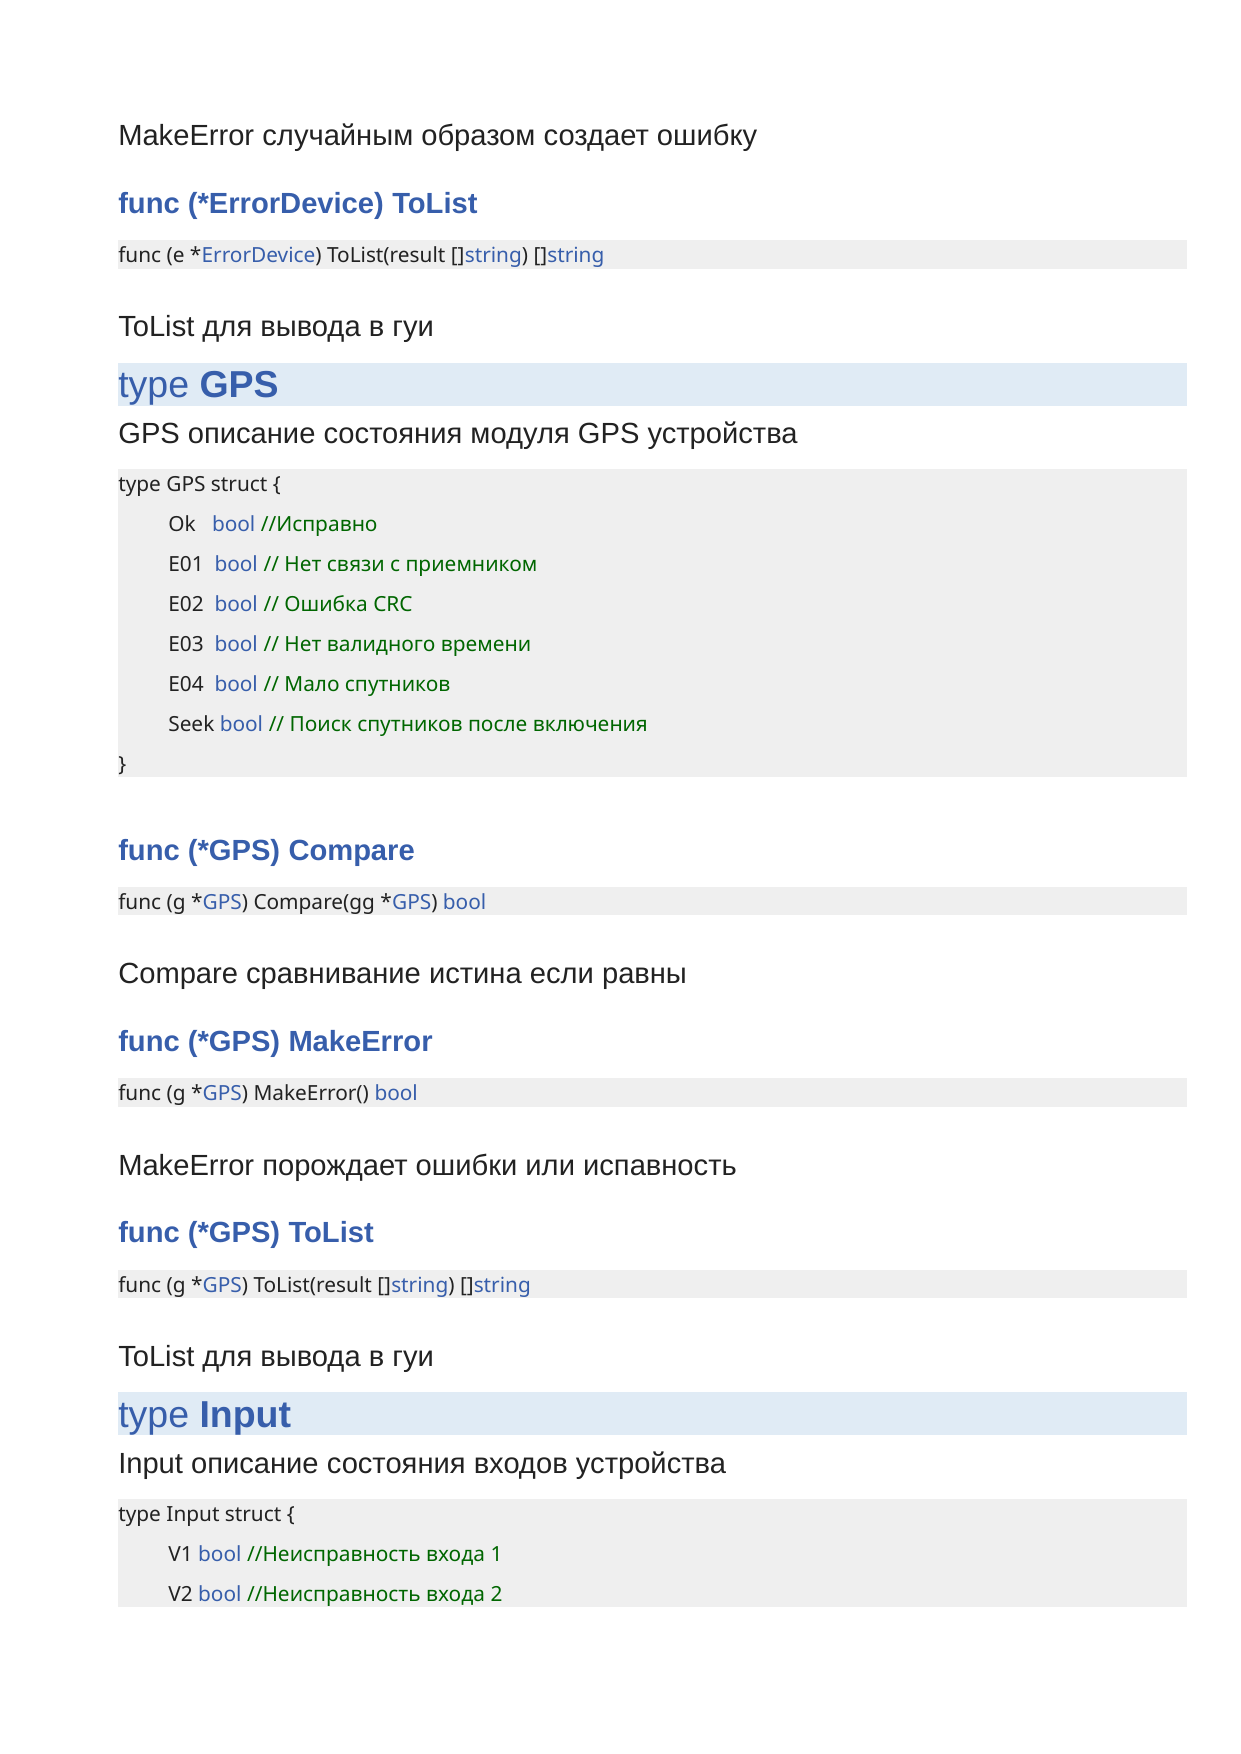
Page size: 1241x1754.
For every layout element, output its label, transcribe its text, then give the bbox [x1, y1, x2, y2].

text V2 bool //Неисправность входа 2 [118, 1579, 1187, 1607]
text func (g *GPS) ToList(result []string) []string [118, 1270, 1187, 1298]
text } [118, 749, 1187, 777]
text V1 bool //Неисправность входа 1 [118, 1539, 1187, 1567]
text E03 bool // Нет валидного времени [118, 629, 1187, 658]
text Compare сравнивание истина если равны [118, 956, 1187, 990]
text type Input struct { [118, 1499, 1187, 1527]
subtitle type GPS [118, 363, 1187, 406]
text Ok bool //Исправно [118, 509, 1187, 538]
text Input описание состояния входов устройства [118, 1446, 1187, 1479]
text E01 bool // Нет связи с приемником [118, 549, 1187, 578]
text MakeError порождает ошибки или испавность [118, 1148, 1187, 1181]
text MakeError случайным образом создает ошибку [118, 118, 1187, 152]
subtitle func (*GPS) MakeError [118, 1024, 1187, 1057]
text E02 bool // Ошибка CRC [118, 589, 1187, 618]
text Seek bool // Поиск спутников после включения [118, 709, 1187, 737]
subtitle func (*GPS) ToList [118, 1215, 1187, 1249]
text type GPS struct { [118, 469, 1187, 498]
text func (g *GPS) MakeError() bool [118, 1078, 1187, 1107]
text GPS описание состояния модуля GPS устройства [118, 416, 1187, 450]
text ToList для вывода в гуи [118, 1339, 1187, 1372]
text func (e *ErrorDevice) ToList(result []string) []string [118, 240, 1187, 269]
subtitle func (*ErrorDevice) ToList [118, 186, 1187, 219]
subtitle type Input [118, 1392, 1187, 1435]
text E04 bool // Мало спутников [118, 669, 1187, 697]
subtitle func (*GPS) Compare [118, 833, 1187, 866]
text ToList для вывода в гуи [118, 309, 1187, 343]
text func (g *GPS) Compare(gg *GPS) bool [118, 887, 1187, 915]
